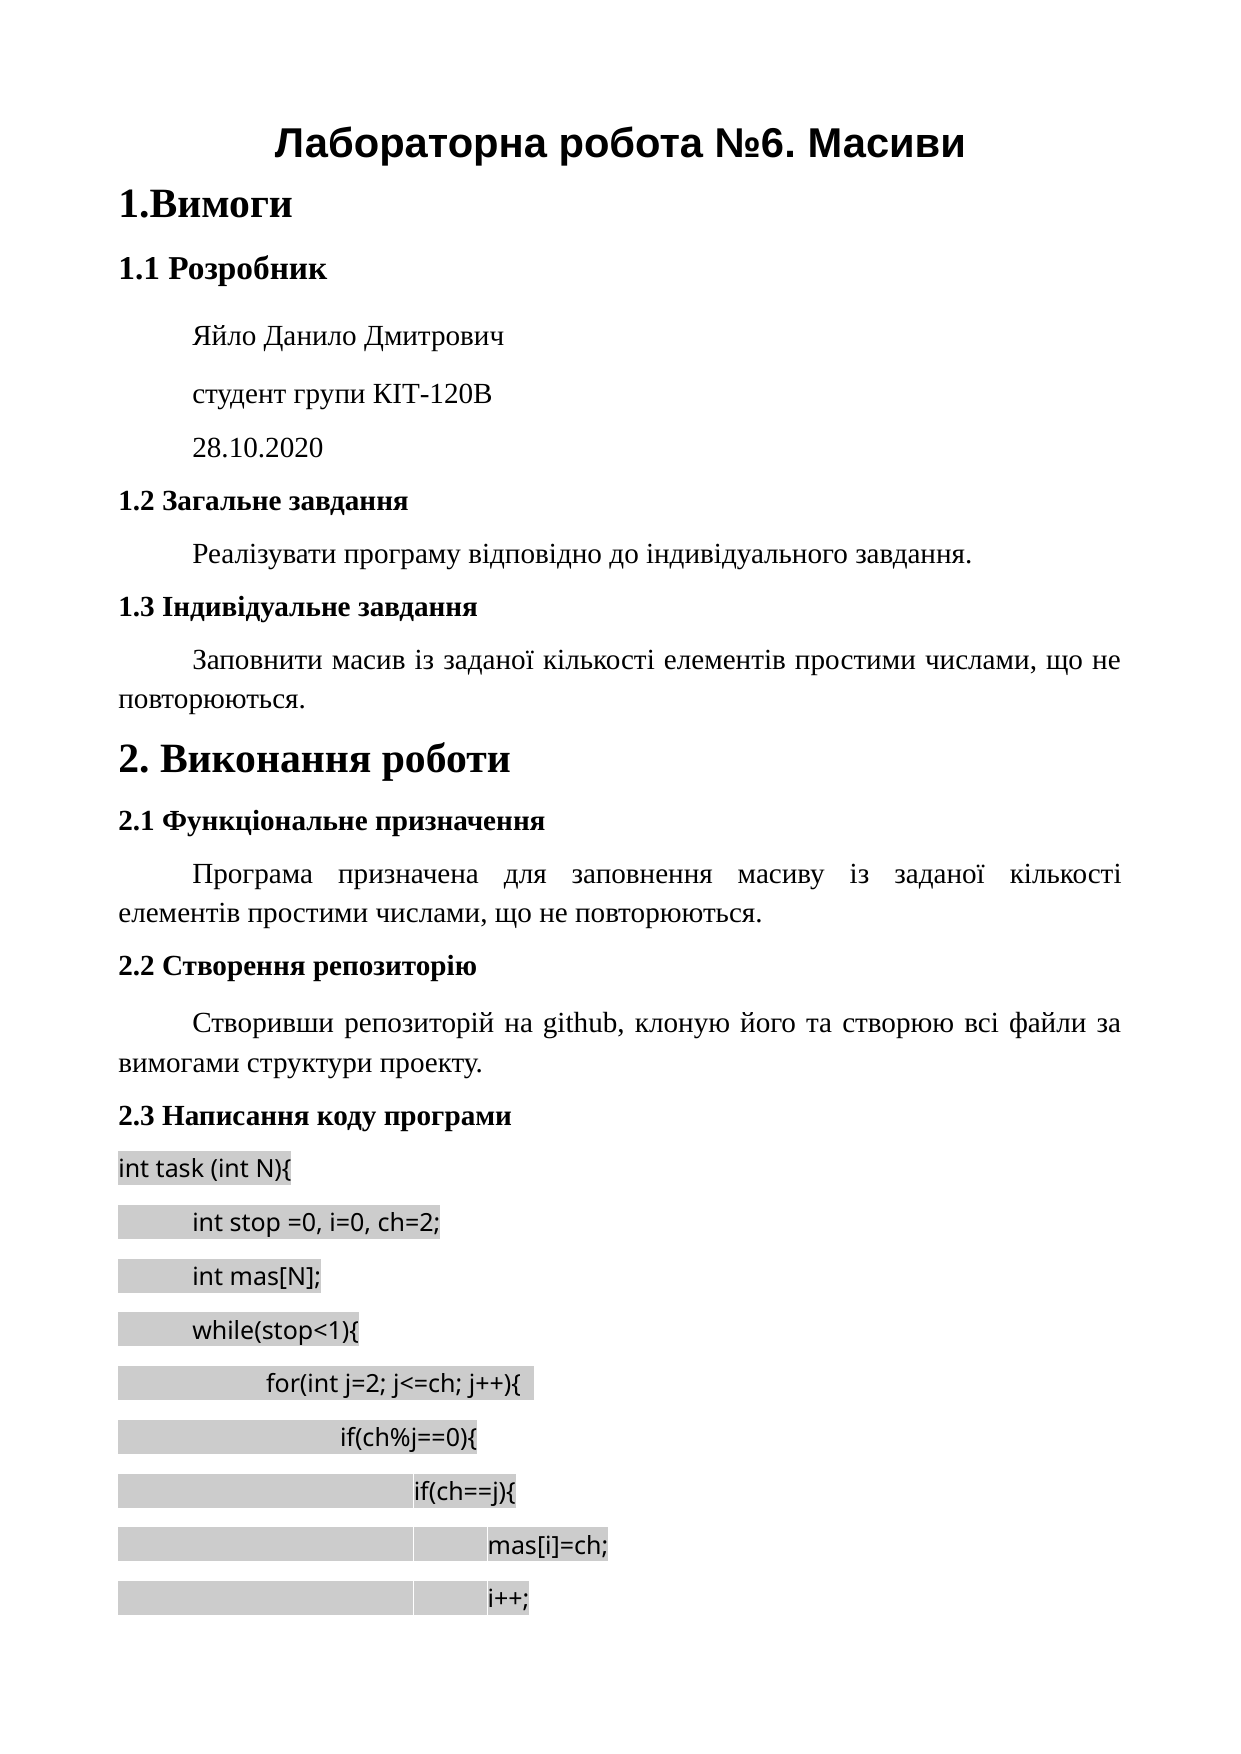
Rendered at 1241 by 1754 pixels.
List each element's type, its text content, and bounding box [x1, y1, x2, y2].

text 2.2 Створення репозиторію [118, 948, 1122, 982]
text 2. Виконання роботи [118, 734, 1122, 782]
text 28.10.2020 [118, 430, 1122, 463]
text 2.1 Функціональне призначення [118, 803, 1122, 837]
text Реалізувати програму відповідно до індивідуального завдання. [118, 536, 1122, 569]
text mas[i]=ch; [118, 1527, 1122, 1561]
text while(stop<1){ [118, 1312, 1122, 1346]
text 1.3 Індивідуальне завдання [118, 589, 1122, 623]
text if(ch==j){ [118, 1473, 1122, 1508]
text студент групи КІТ-120В [118, 377, 1122, 410]
text Програма призначена для заповнення масиву із заданої кількості елементів простими числами, що не повторюються. [118, 857, 1122, 929]
text i++; [118, 1581, 1122, 1615]
text if(ch%j==0){ [118, 1420, 1122, 1454]
text int mas[N]; [118, 1258, 1122, 1293]
text 2.3 Написання коду програми [118, 1098, 1122, 1131]
text 1.2 Загальне завдання [118, 483, 1122, 516]
text Яйло Данило Дмитрович [118, 307, 1122, 355]
text 1.1 Розробник [118, 248, 1122, 287]
text 1.Вимоги [118, 178, 1122, 226]
text Створивши репозиторій на github, клоную його та створюю всі файли за вимогами структури проекту. [118, 1001, 1122, 1078]
text int stop =0, i=0, ch=2; [118, 1205, 1122, 1239]
text Заповнити масив із заданої кількості елементів простими числами, що не повторюються. [118, 642, 1122, 714]
title Лабораторна робота №6. Масиви [118, 118, 1122, 166]
text for(int j=2; j<=ch; j++){ [118, 1366, 1122, 1400]
text int task (int N){ [118, 1151, 1122, 1185]
